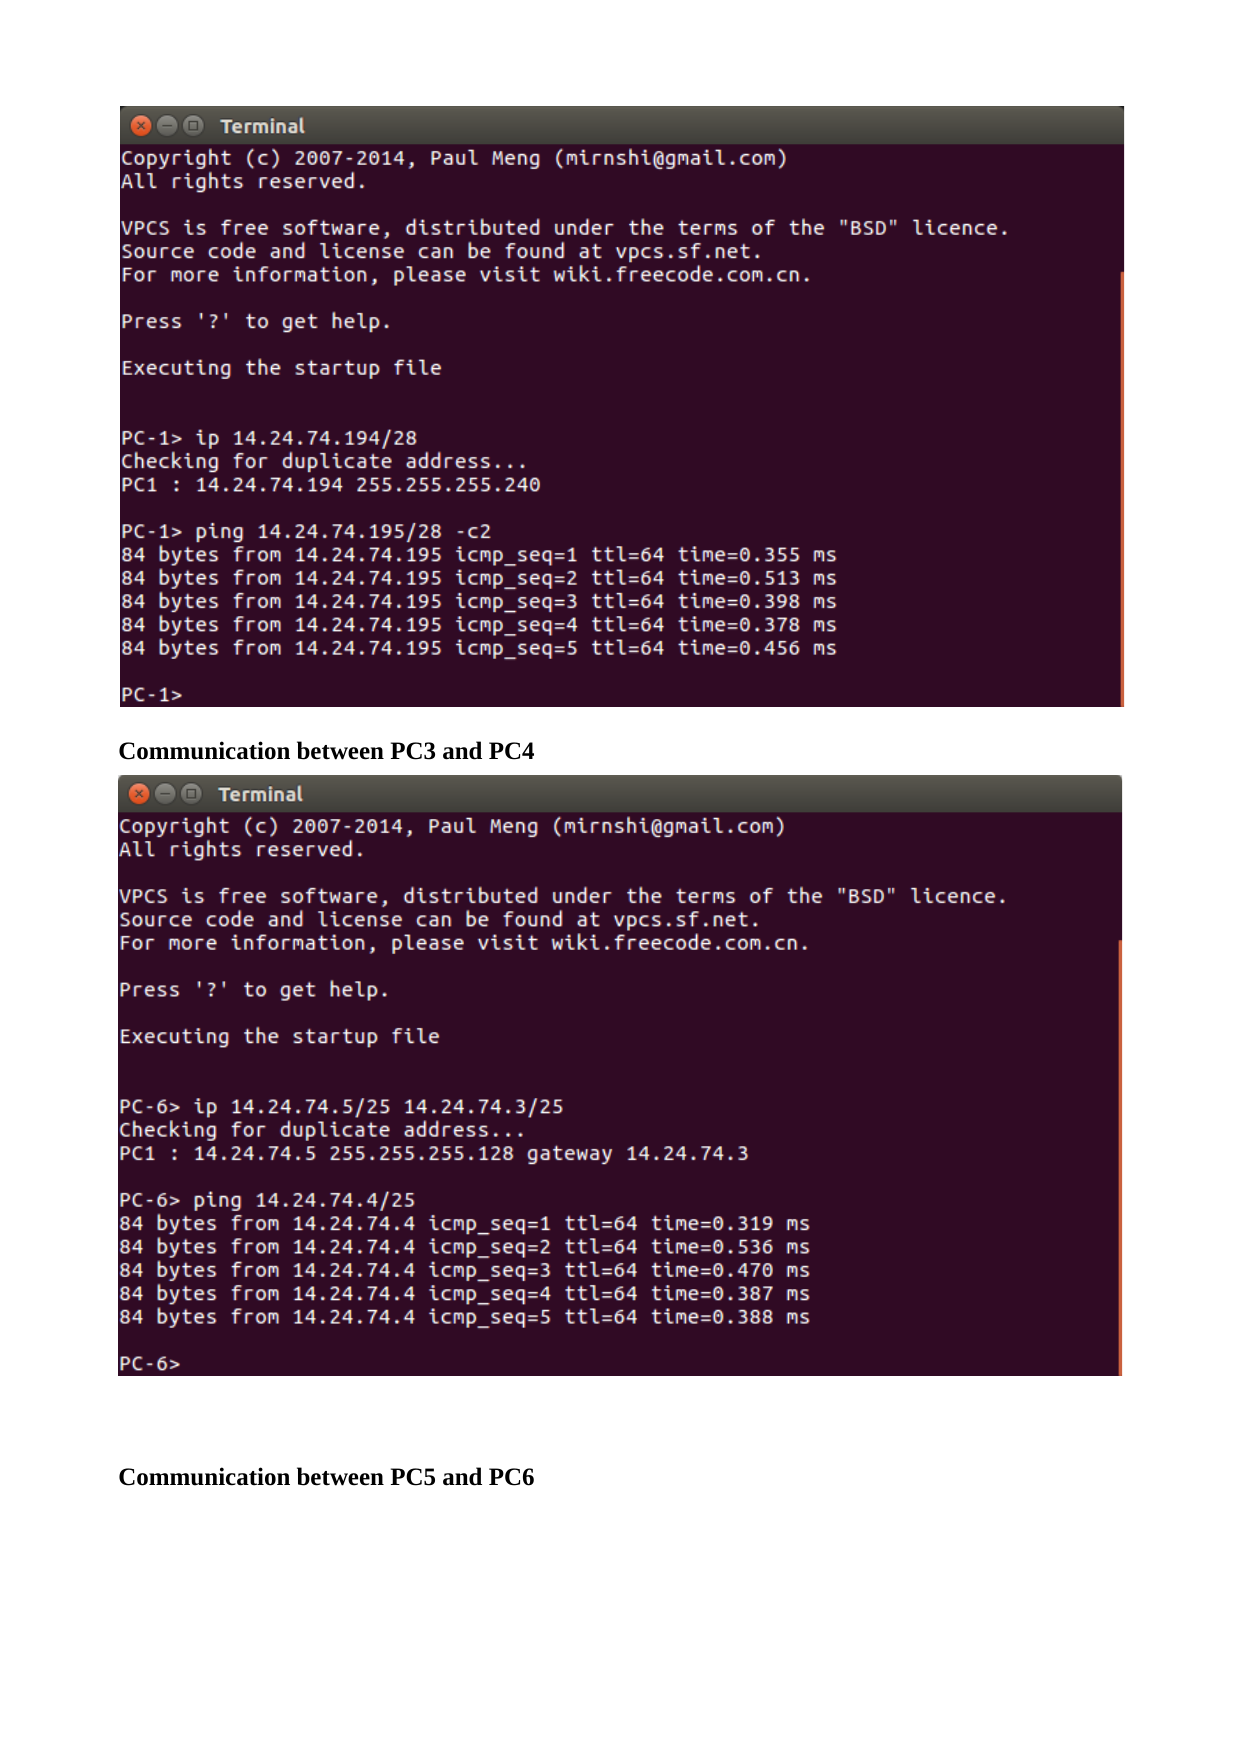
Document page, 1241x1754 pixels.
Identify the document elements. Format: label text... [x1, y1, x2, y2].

text Communication between PC3 and PC4 [118, 736, 1122, 764]
picture [118, 775, 1123, 1376]
picture [120, 106, 1125, 707]
text Communication between PC5 and PC6 [118, 1462, 1122, 1491]
